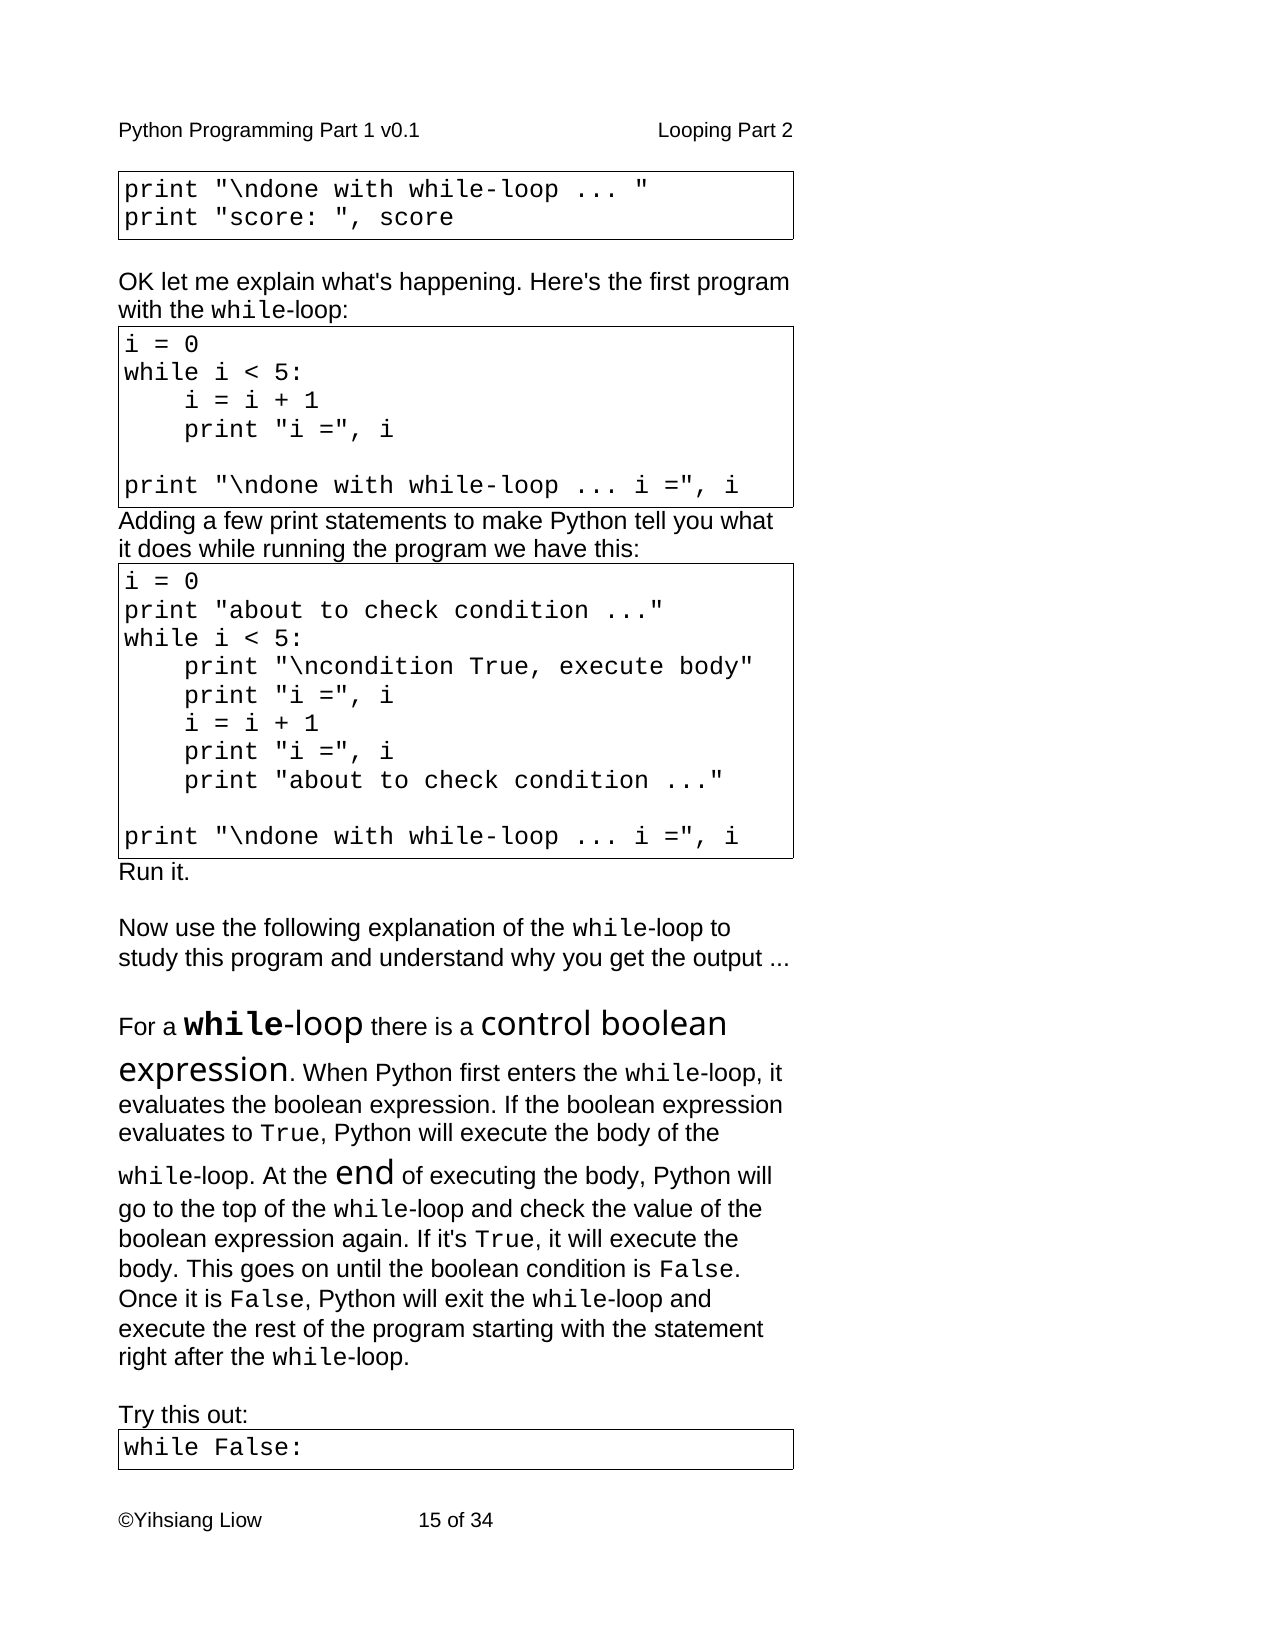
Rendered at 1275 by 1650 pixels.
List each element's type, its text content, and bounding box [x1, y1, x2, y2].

text For a while-loop there is a control boolean expression. When Python first enters the while-loop, it evaluates the boolean expression. If the boolean expression evaluates to True, Python will execute the body of the while-loop. At the end of executing the body, Python will go to the top of the while-loop and check the value of the boolean expression again. If it's True, it will execute the body. This goes on until the boolean condition is False. Once it is False, Python will exit the while-loop and execute the rest of the program starting with the statement right after the while-loop. [118, 1000, 793, 1373]
table_header while False: [119, 1430, 793, 1468]
text Run it. [118, 859, 793, 886]
table_header print "\ndone with while-loop ... " print "score: ", score [119, 172, 793, 239]
table_header i = 0 while i < 5: i = i + 1 print "i =", i print "\ndone with while-loop ... i =", i [119, 327, 793, 507]
table_header i = 0 print "about to check condition ..." while i < 5: print "\ncondition True, execute body" print "i =", i i = i + 1 print "i =", i print "about to check condition ..." print "\ndone with while-loop ... i =", i [119, 564, 793, 858]
text Try this out: [118, 1401, 793, 1429]
text OK let me explain what's happening. Here's the first program with the while-loop: [118, 267, 793, 326]
text Now use the following explanation of the while-loop to study this program and understand why you get the output ... [118, 914, 793, 972]
text Adding a few print statements to make Python tell you what it does while running the program we have this: [118, 508, 793, 563]
